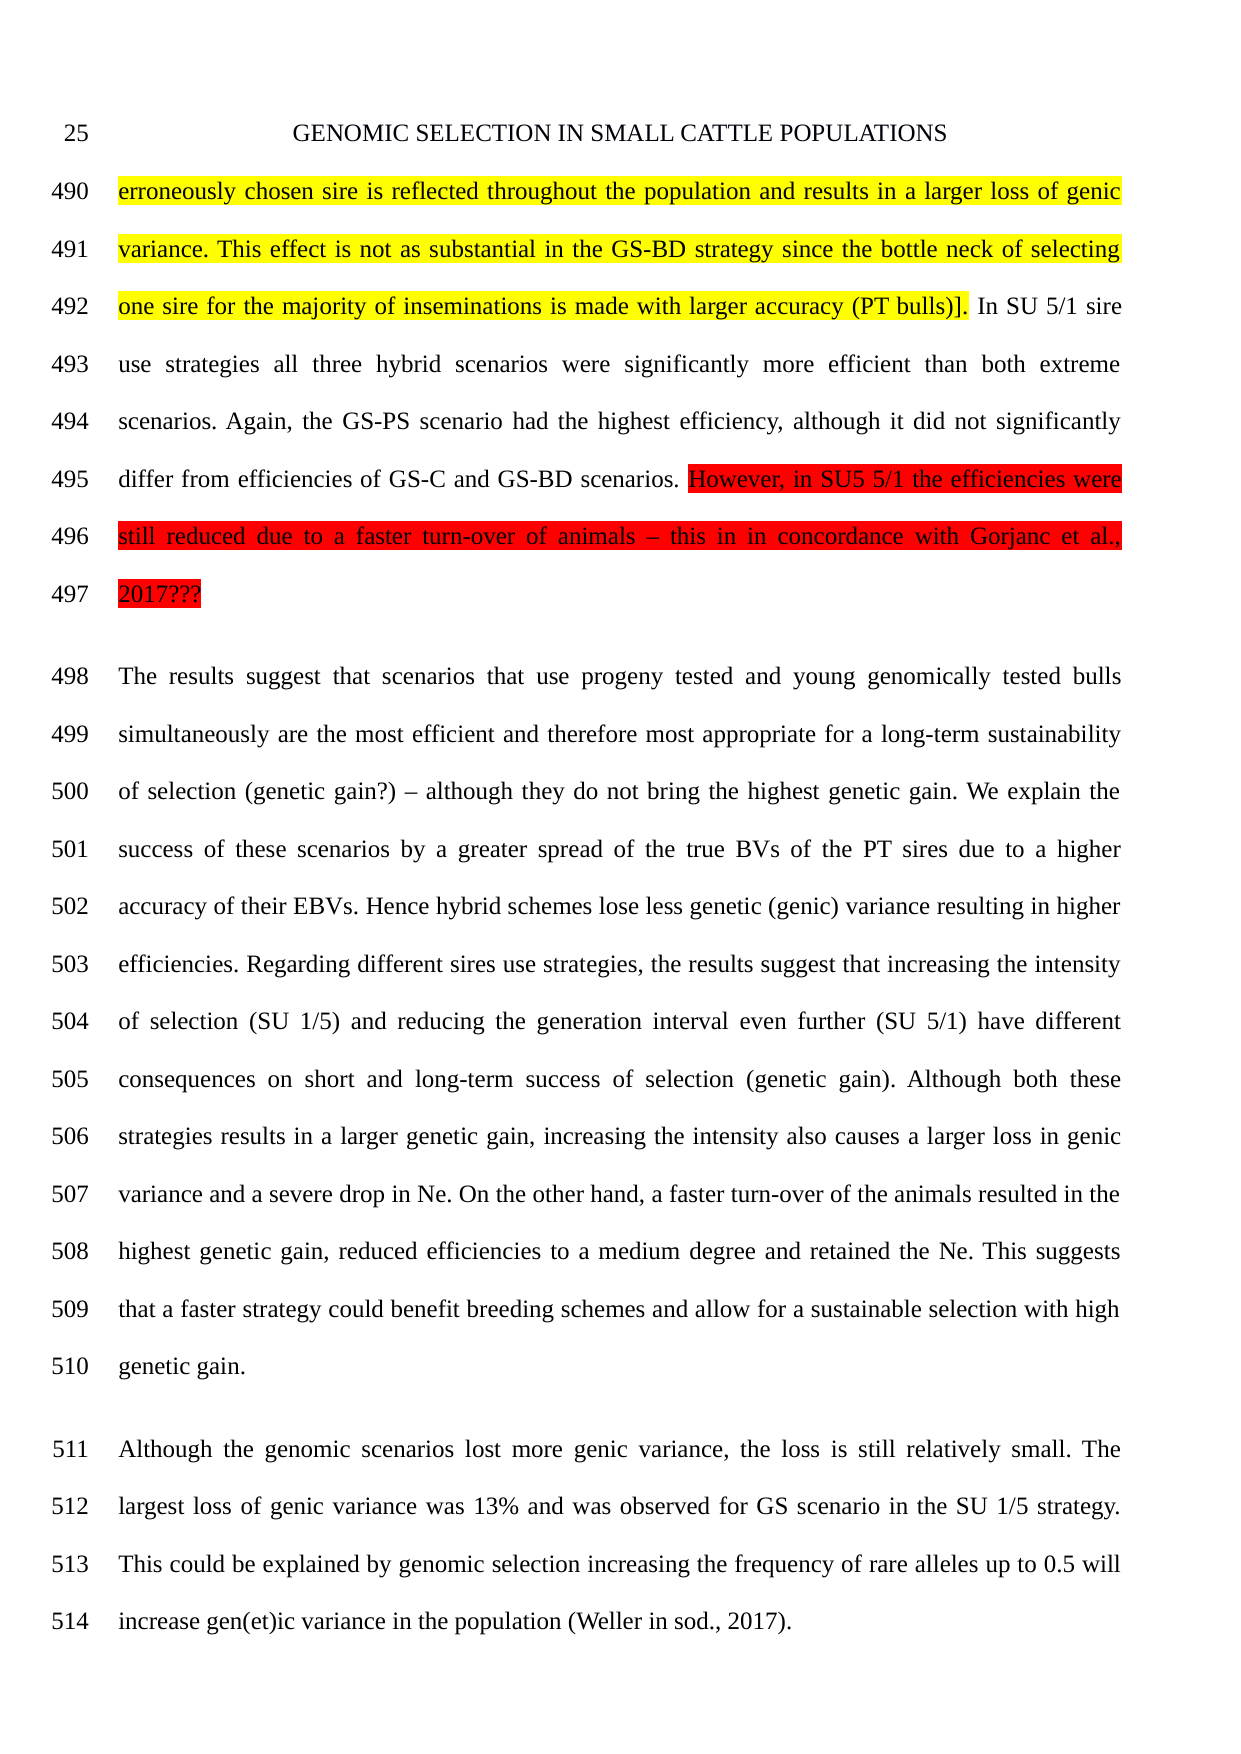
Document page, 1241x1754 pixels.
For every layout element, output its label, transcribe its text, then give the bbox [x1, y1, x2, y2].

text Although the genomic scenarios lost more genic variance, the loss is still relatively small. The largest loss of genic variance was 13% and was observed for GS scenario in the SU 1/5 strategy. This could be explained by genomic selection increasing the frequency of rare alleles up to 0.5 will increase gen(et)ic variance in the population (Weller in sod., 2017). [118, 1434, 1122, 1635]
text The results suggest that scenarios that use progeny tested and young genomically tested bulls simultaneously are the most efficient and therefore most appropriate for a long-term sustainability of selection (genetic gain?) – although they do not bring the highest genetic gain. We explain the success of these scenarios by a greater spread of the true BVs of the PT sires due to a higher accuracy of their EBVs. Hence hybrid schemes lose less genetic (genic) variance resulting in higher efficiencies. Regarding different sires use strategies, the results suggest that increasing the intensity of selection (SU 1/5) and reducing the generation interval even further (SU 5/1) have different consequences on short and long-term success of selection (genetic gain). Although both these strategies results in a larger genetic gain, increasing the intensity also causes a larger loss in genic variance and a severe drop in Ne. On the other hand, a faster turn-over of the animals resulted in the highest genetic gain, reduced efficiencies to a medium degree and retained the Ne. This suggests that a faster strategy could benefit breeding schemes and allow for a sustainable selection with high genetic gain. [118, 661, 1122, 1380]
text erroneously chosen sire is reflected throughout the population and results in a larger loss of genic variance. This effect is not as substantial in the GS-BD strategy since the bottle neck of selecting one sire for the majority of inseminations is made with larger accuracy (PT bulls)]. In SU 5/1 sire use strategies all three hybrid scenarios were significantly more efficient than both extreme scenarios. Again, the GS-PS scenario had the highest efficiency, although it did not significantly differ from efficiencies of GS-C and GS-BD scenarios. However, in SU5 5/1 the efficiencies were still reduced due to a faster turn-over of animals – this in in concordance with Gorjanc et al., 2017??? [118, 176, 1122, 608]
